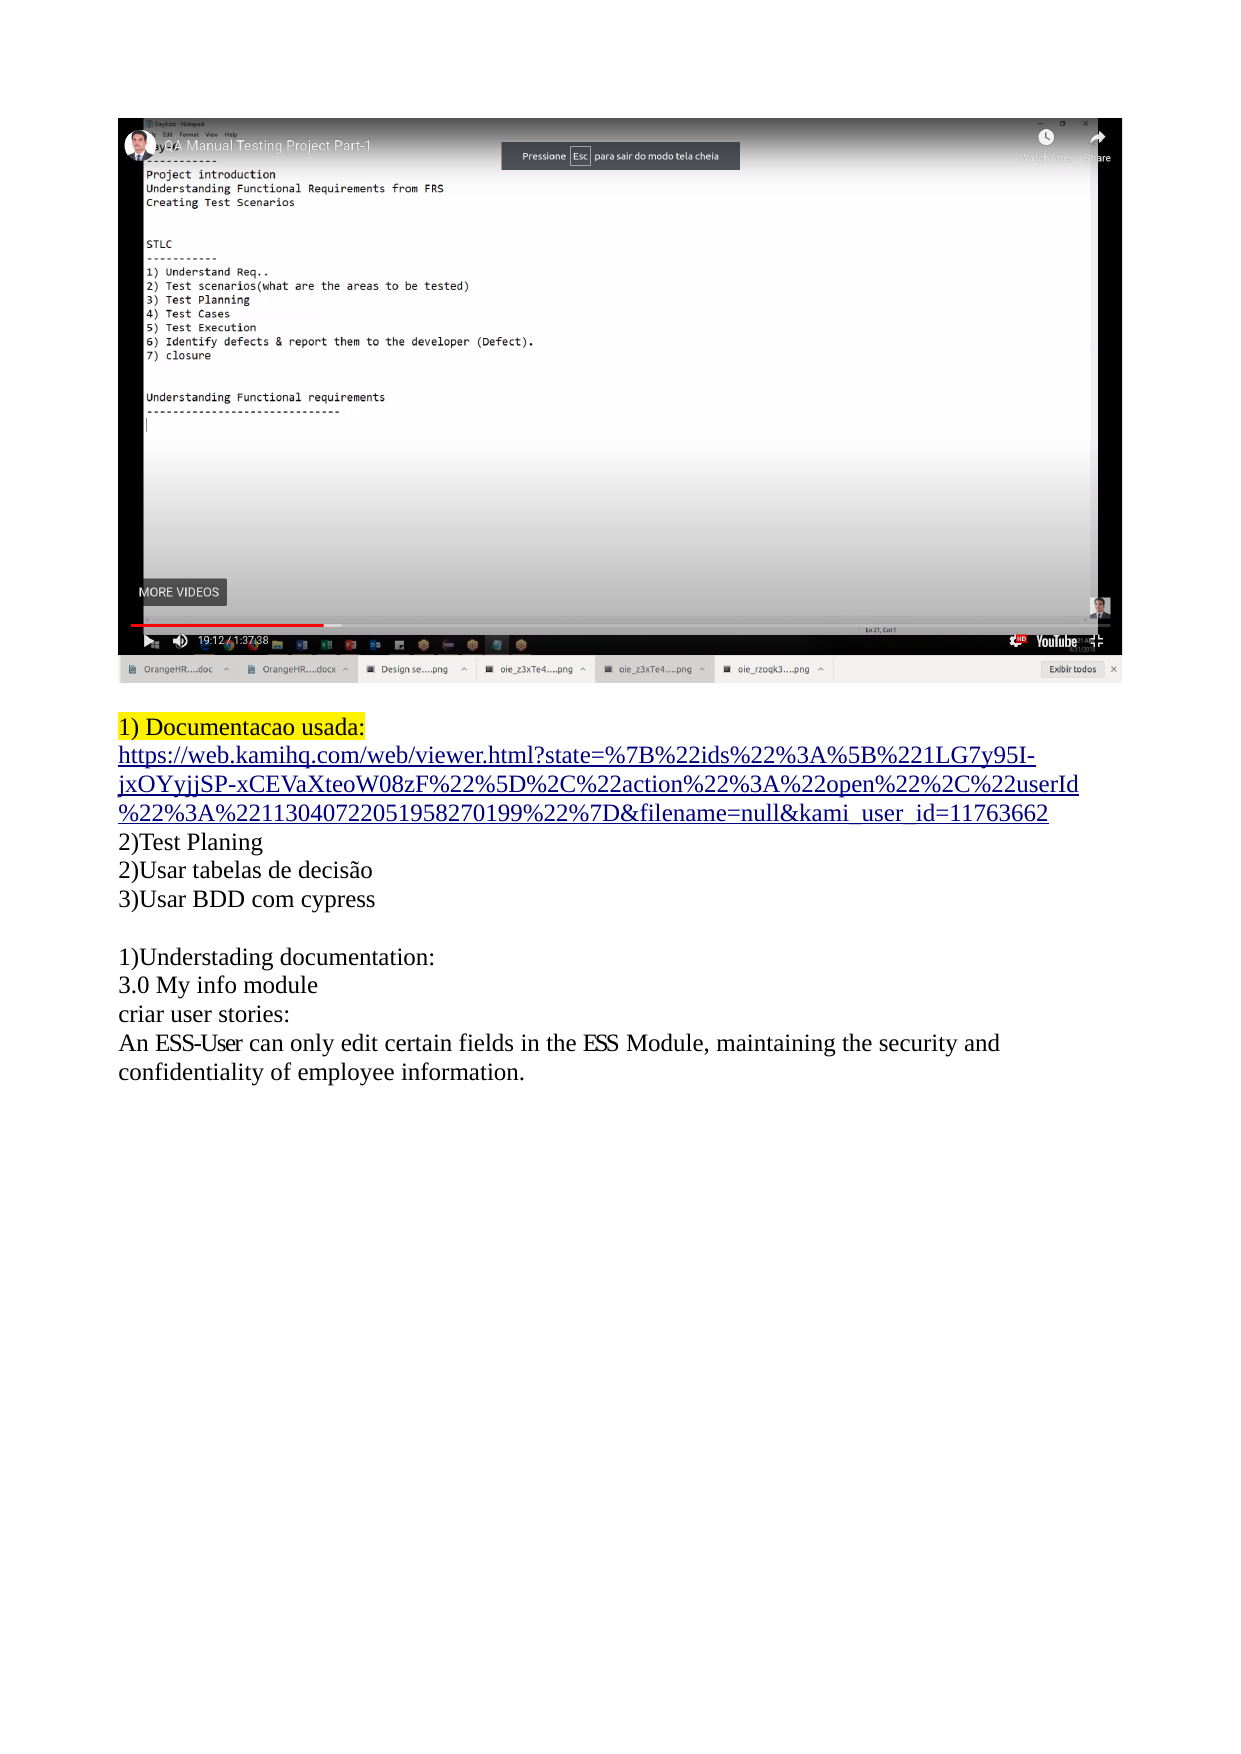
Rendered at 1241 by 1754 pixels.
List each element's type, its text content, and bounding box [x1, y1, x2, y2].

text 2)Usar tabelas de decisão [118, 855, 1122, 884]
text https://web.kamihq.com/web/viewer.html?state=%7B%22ids%22%3A%5B%221LG7y95I-jxOYyjjSP-xCEVaXteoW08zF%22%5D%2C%22action%22%3A%22open%22%2C%22userId%22%3A%22113040722051958270199%22%7D&filename=null&kami_user_id=11763662 [118, 740, 1122, 827]
picture [118, 118, 1123, 683]
text 3)Usar BDD com cypress [118, 884, 1122, 913]
text 2)Test Planing [118, 827, 1122, 855]
text 3.0 My info module [118, 970, 1122, 999]
text An ESS-User can only edit certain fields in the ESS Module, maintaining the security and confidentiality of employee information. [118, 1028, 1122, 1085]
text criar user stories: [118, 999, 1122, 1028]
text 1)Understading documentation: [118, 942, 1122, 970]
text 1) Documentacao usada: [118, 712, 1122, 740]
